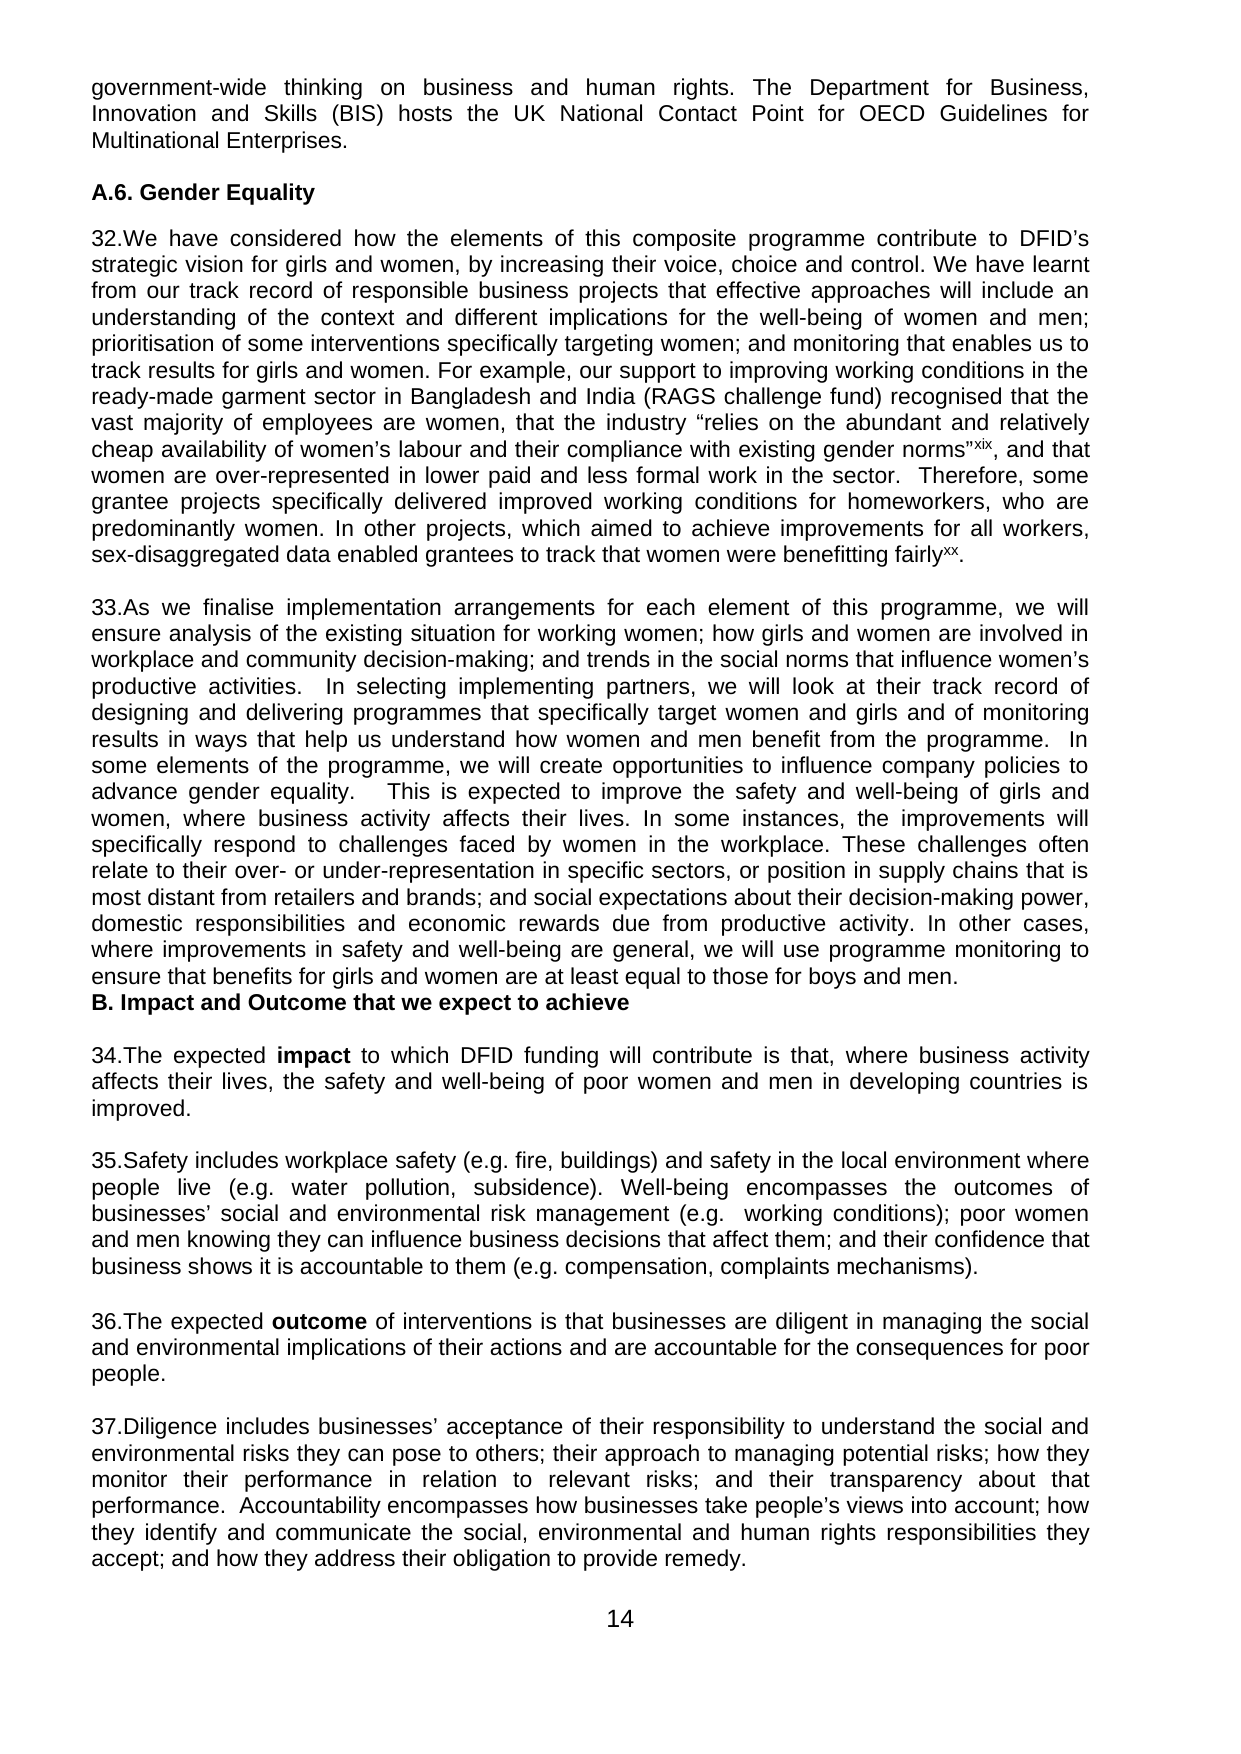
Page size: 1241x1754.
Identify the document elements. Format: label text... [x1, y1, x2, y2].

list We have considered how the elements of this composite programme contribute to DFID’s strategic vision for girls and women, by increasing their voice, choice and control. We have learnt from our track record of responsible business projects that effective approaches will include an understanding of the context and different implications for the well-being of women and men; prioritisation of some interventions specifically targeting women; and monitoring that enables us to track results for girls and women. For example, our support to improving working conditions in the ready-made garment sector in Bangladesh and India (RAGS challenge fund) recognised that the vast majority of employees are women, that the industry “relies on the abundant and relatively cheap availability of women’s labour and their compliance with existing gender norms”, and that women are over-represented in lower paid and less formal work in the sector. Therefore, some grantee projects specifically delivered improved working conditions for homeworkers, who are predominantly women. In other projects, which aimed to achieve improvements for all workers, sex-disaggregated data enabled grantees to track that women were benefitting fairly. [150, 225, 1090, 567]
text B. Impact and Outcome that we expect to achieve [91, 989, 1090, 1015]
list Safety includes workplace safety (e.g. fire, buildings) and safety in the local environment where people live (e.g. water pollution, subsidence). Well-being encompasses the outcomes of businesses’ social and environmental risk management (e.g. working conditions); poor women and men knowing they can influence business decisions that affect them; and their confidence that business shows it is accountable to them (e.g. compensation, complaints mechanisms). [150, 1147, 1090, 1279]
text A.6. Gender Equality [91, 179, 1090, 206]
list Diligence includes businesses’ acceptance of their responsibility to understand the social and environmental risks they can pose to others; their approach to managing potential risks; how they monitor their performance in relation to relevant risks; and their transparency about that performance. Accountability encompasses how businesses take people’s views into account; how they identify and communicate the social, environmental and human rights responsibilities they accept; and how they address their obligation to provide remedy. [150, 1413, 1090, 1571]
list The expected outcome of interventions is that businesses are diligent in managing the social and environmental implications of their actions and are accountable for the consequences for poor people. [150, 1308, 1090, 1387]
list DFID’s Economic Development Strategic Framework sets out the department’s thinking on achieving shared prosperity and accelerating poverty reduction. The private sector is identified as the engine of growth. Our portfolio of work on responsible business is central to how we encourage and influence the private sector to behave in ways that make a direct contribution to our development objectives. In engaging with business to help their investments contribute to development, we will “provide support for the adoption of responsible business practices, such as results tracking and transparent reporting………(and) encourage businesses to apply better standards in their work”. This work aligns well with areas of existing collaboration across Whitehall. DFID has relationships with other government departments that support business, including FCO, BIS, UKTI, DECC and Defra. In particular, the Foreign Office (FCO) leads development of government-wide thinking on business and human rights. The Department for Business, Innovation and Skills (BIS) hosts the UK National Contact Point for OECD Guidelines for Multinational Enterprises. [150, 74, 1090, 153]
list The expected impact to which DFID funding will contribute is that, where business activity affects their lives, the safety and well-being of poor women and men in developing countries is improved. [150, 1042, 1090, 1121]
list As we finalise implementation arrangements for each element of this programme, we will ensure analysis of the existing situation for working women; how girls and women are involved in workplace and community decision-making; and trends in the social norms that influence women’s productive activities. In selecting implementing partners, we will look at their track record of designing and delivering programmes that specifically target women and girls and of monitoring results in ways that help us understand how women and men benefit from the programme. In some elements of the programme, we will create opportunities to influence company policies to advance gender equality. This is expected to improve the safety and well-being of girls and women, where business activity affects their lives. In some instances, the improvements will specifically respond to challenges faced by women in the workplace. These challenges often relate to their over- or under-representation in specific sectors, or position in supply chains that is most distant from retailers and brands; and social expectations about their decision-making power, domestic responsibilities and economic rewards due from productive activity. In other cases, where improvements in safety and well-being are general, we will use programme monitoring to ensure that benefits for girls and women are at least equal to those for boys and men. [150, 594, 1090, 989]
